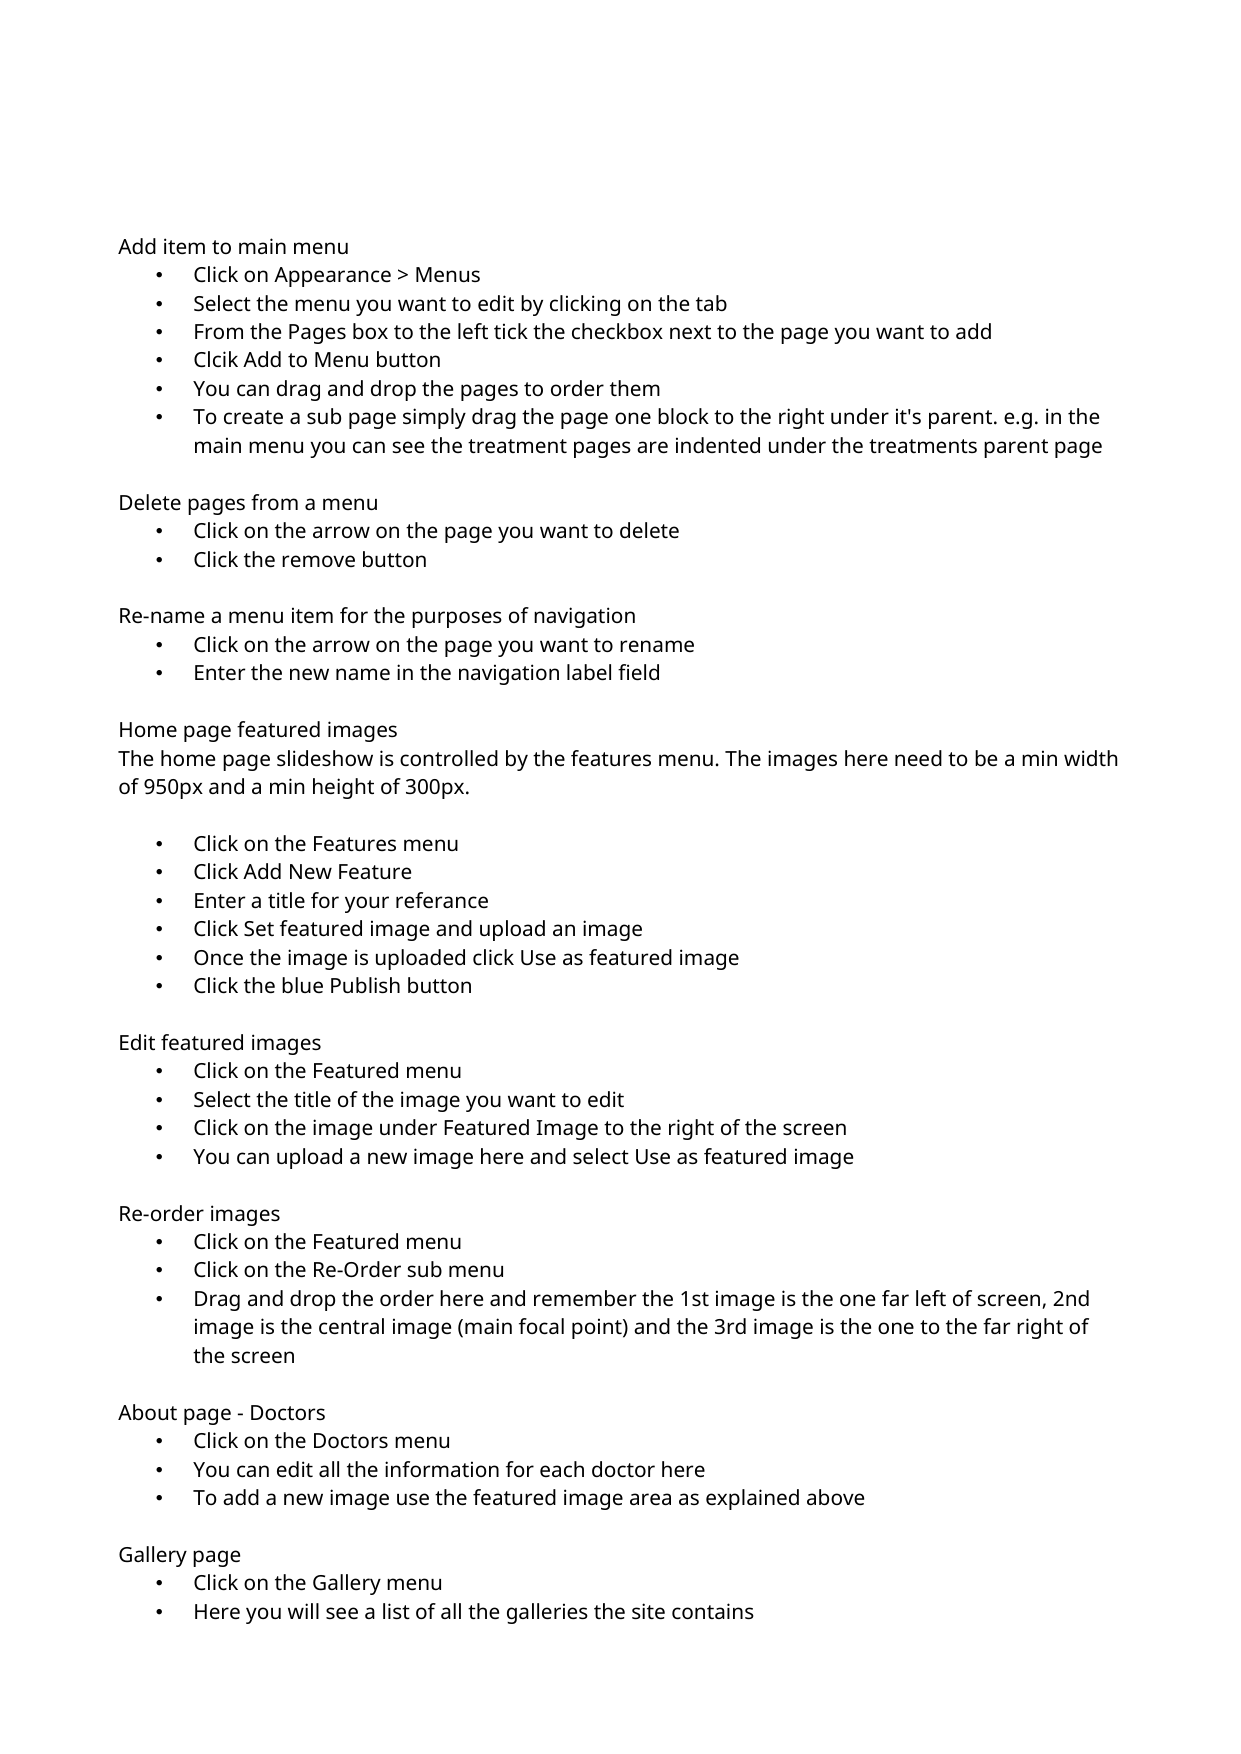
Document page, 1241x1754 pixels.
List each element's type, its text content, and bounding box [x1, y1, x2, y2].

list Click on the image under Featured Image to the right of the screen [156, 1113, 1122, 1142]
text Re-order images [118, 1199, 1122, 1227]
list Click on the arrow on the page you want to rename [156, 630, 1122, 658]
list Clcik Add to Menu button [156, 346, 1122, 374]
text Re-name a menu item for the purposes of navigation [118, 602, 1122, 630]
list Click on the Featured menu [156, 1057, 1122, 1085]
list Click on Appearance > Menus [156, 260, 1122, 289]
list Enter the new name in the navigation label field [156, 658, 1122, 687]
list You can upload a new image here and select Use as featured image [156, 1142, 1122, 1170]
list From the Pages box to the left tick the checkbox next to the page you want to add [156, 317, 1122, 346]
list Enter a title for your referance [156, 886, 1122, 914]
list You can drag and drop the pages to order them [156, 374, 1122, 402]
list Select the menu you want to edit by clicking on the tab [156, 289, 1122, 317]
text Add item to main menu [118, 232, 1122, 260]
list Click the blue Publish button [156, 971, 1122, 1000]
list To add a new image use the featured image area as explained above [156, 1483, 1122, 1512]
list Click on the arrow on the page you want to delete [156, 516, 1122, 545]
text Gallery page [118, 1540, 1122, 1568]
text Delete pages from a menu [118, 488, 1122, 516]
list Click the remove button [156, 545, 1122, 573]
list Here you will see a list of all the galleries the site contains [156, 1597, 1122, 1625]
text Home page featured images [118, 715, 1122, 744]
text The home page slideshow is controlled by the features menu. The images here need to be a min width of 950px and a min height of 300px. [118, 744, 1122, 801]
list You can edit all the information for each doctor here [156, 1455, 1122, 1483]
list Once the image is uploaded click Use as featured image [156, 943, 1122, 971]
list Click on the Re-Order sub menu [156, 1256, 1122, 1284]
list Click on the Features menu [156, 829, 1122, 857]
list Click on the Doctors menu [156, 1426, 1122, 1455]
list Select the title of the image you want to edit [156, 1085, 1122, 1113]
list Click on the Gallery menu [156, 1568, 1122, 1597]
list Click on the Featured menu [156, 1227, 1122, 1256]
list Drag and drop the order here and remember the 1st image is the one far left of screen, 2nd image is the central image (main focal point) and the 3rd image is the one to the far right of the screen [156, 1284, 1122, 1369]
text About page - Doctors [118, 1398, 1122, 1426]
text Edit featured images [118, 1028, 1122, 1057]
list To create a sub page simply drag the page one block to the right under it's parent. e.g. in the main menu you can see the treatment pages are indented under the treatments parent page [156, 402, 1122, 459]
list Click Set featured image and upload an image [156, 914, 1122, 943]
list Click Add New Feature [156, 857, 1122, 886]
